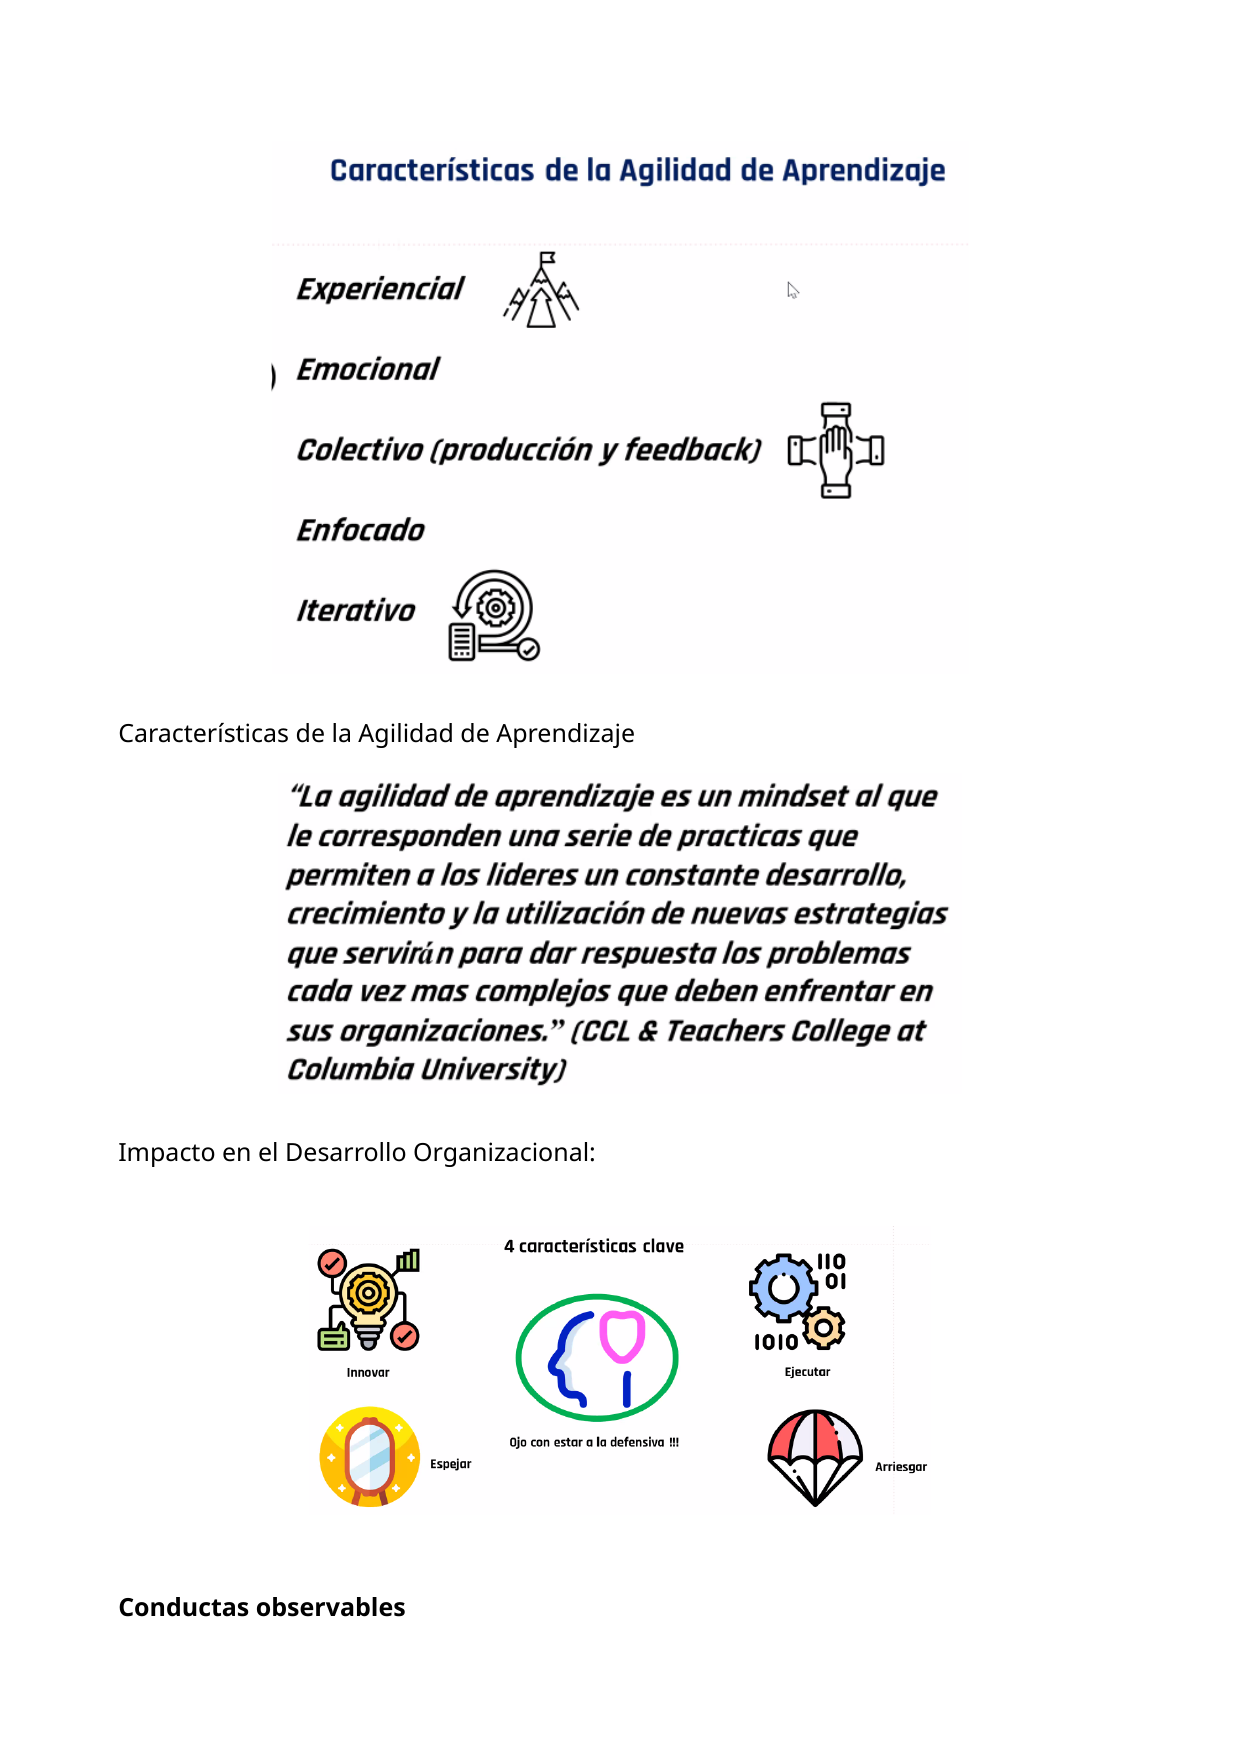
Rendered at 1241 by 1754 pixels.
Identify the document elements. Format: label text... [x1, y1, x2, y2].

picture [308, 1226, 932, 1515]
text Conductas observables [118, 1590, 1122, 1624]
text Características de la Agilidad de Aprendizaje [118, 118, 1122, 749]
picture [277, 773, 963, 1094]
picture [271, 141, 969, 674]
text Impacto en el Desarrollo Organizacional: [118, 749, 1122, 1169]
